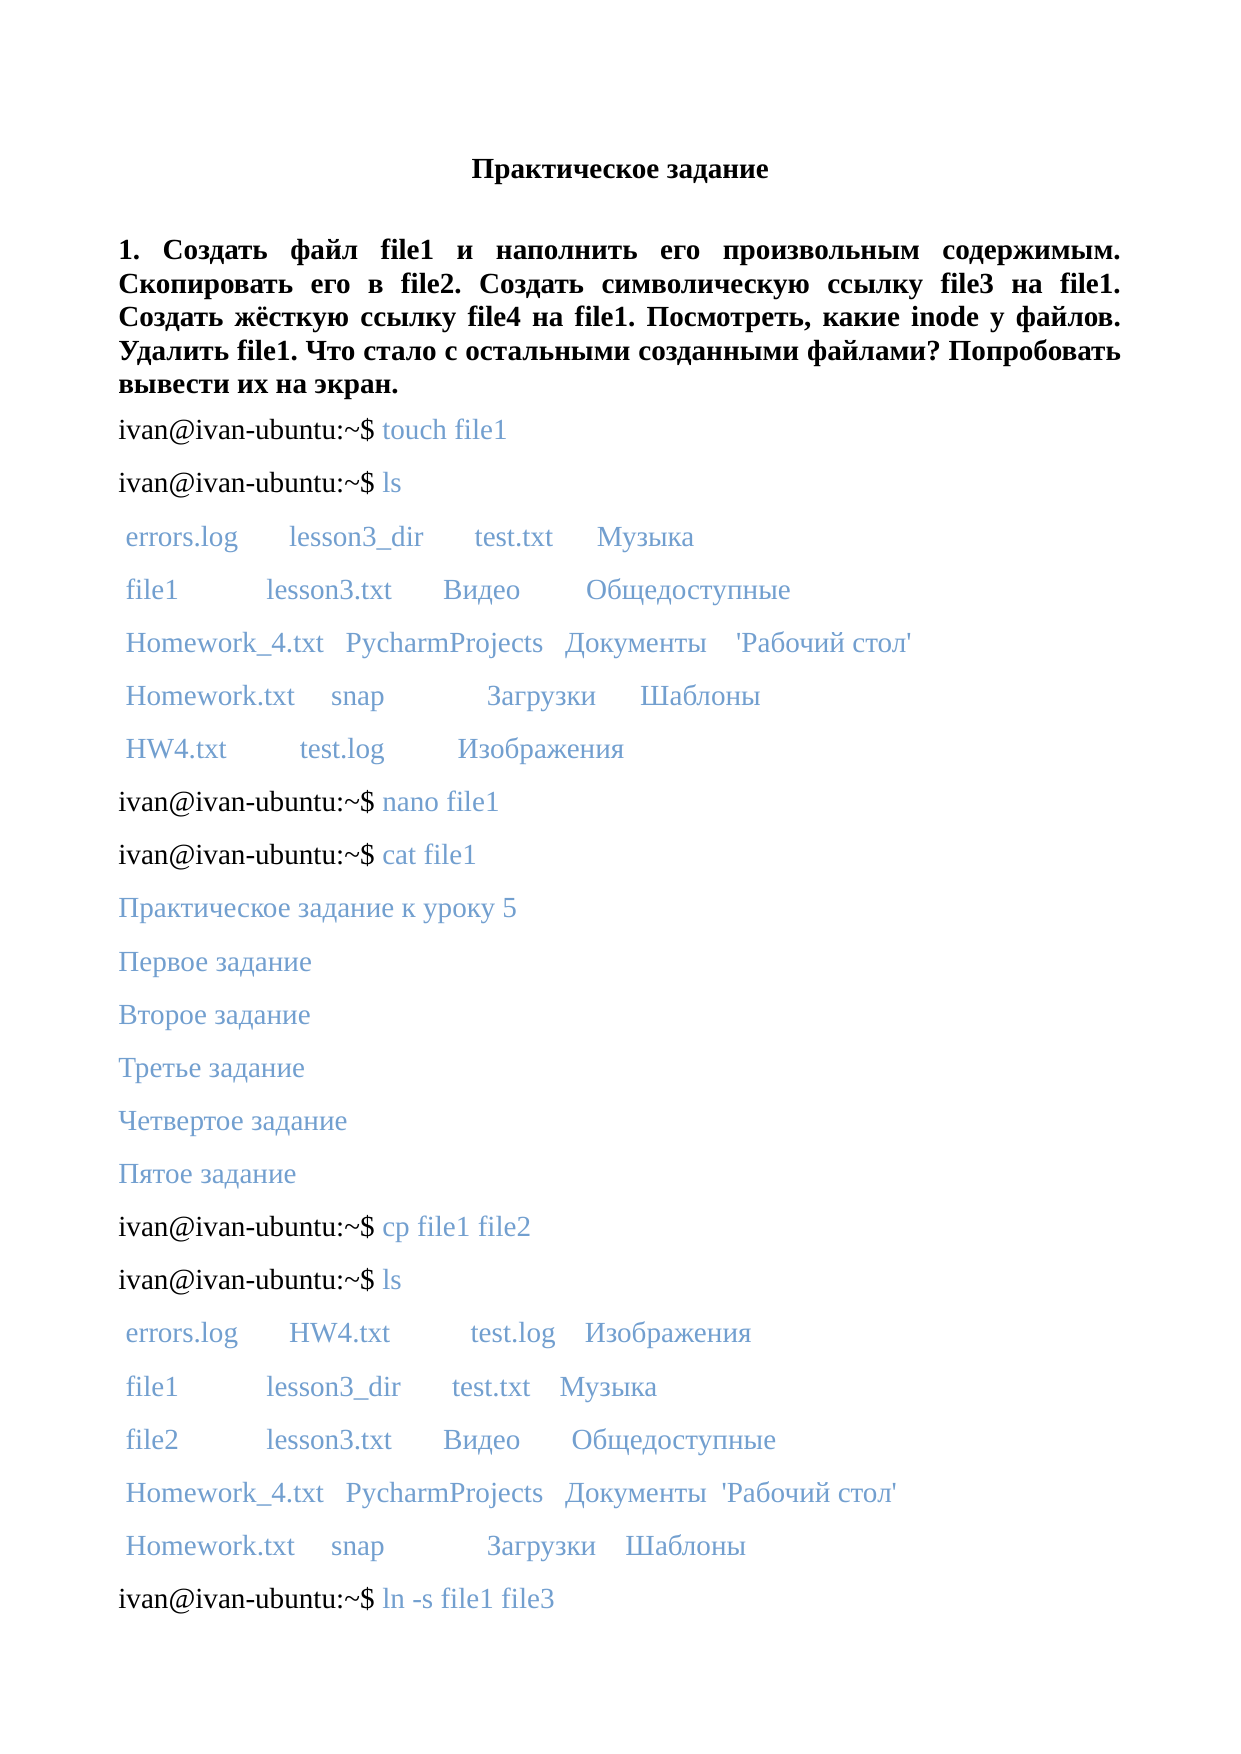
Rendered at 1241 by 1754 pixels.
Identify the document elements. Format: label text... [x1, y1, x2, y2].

text Первое задание [118, 944, 1122, 977]
text Второе задание [118, 997, 1122, 1030]
text Homework_4.txt PycharmProjects Документы 'Рабочий стол' [118, 625, 1122, 658]
text Пятое задание [118, 1156, 1122, 1190]
text Homework.txt snap Загрузки Шаблоны [118, 678, 1122, 712]
text ivan@ivan-ubuntu:~$ ln -s file1 file3 [118, 1581, 1122, 1615]
text ivan@ivan-ubuntu:~$ ls [118, 466, 1122, 499]
text Homework.txt snap Загрузки Шаблоны [118, 1528, 1122, 1562]
text file2 lesson3.txt Видео Общедоступные [118, 1422, 1122, 1455]
text Четвертое задание [118, 1103, 1122, 1137]
subtitle 1. Создать файл file1 и наполнить его произвольным содержимым. Скопировать его в file2. Создать символическую ссылку file3 на file1. Создать жёсткую ссылку file4 на file1. Посмотреть, какие inode у файлов. Удалить file1. Что стало с остальными созданными файлами? Попробовать вывести их на экран. [118, 232, 1122, 400]
text ivan@ivan-ubuntu:~$ touch file1 [118, 412, 1122, 446]
text Практическое задание к уроку 5 [118, 891, 1122, 924]
text Практическое задание [118, 151, 1122, 185]
text errors.log lesson3_dir test.txt Музыка [118, 519, 1122, 552]
text errors.log HW4.txt test.log Изображения [118, 1316, 1122, 1349]
text ivan@ivan-ubuntu:~$ ls [118, 1262, 1122, 1296]
text Homework_4.txt PycharmProjects Документы 'Рабочий стол' [118, 1475, 1122, 1508]
text file1 lesson3.txt Видео Общедоступные [118, 572, 1122, 605]
text ivan@ivan-ubuntu:~$ cp file1 file2 [118, 1209, 1122, 1243]
text file1 lesson3_dir test.txt Музыка [118, 1369, 1122, 1402]
text HW4.txt test.log Изображения [118, 731, 1122, 765]
text Третье задание [118, 1050, 1122, 1083]
text ivan@ivan-ubuntu:~$ cat file1 [118, 837, 1122, 871]
text ivan@ivan-ubuntu:~$ nano file1 [118, 784, 1122, 818]
